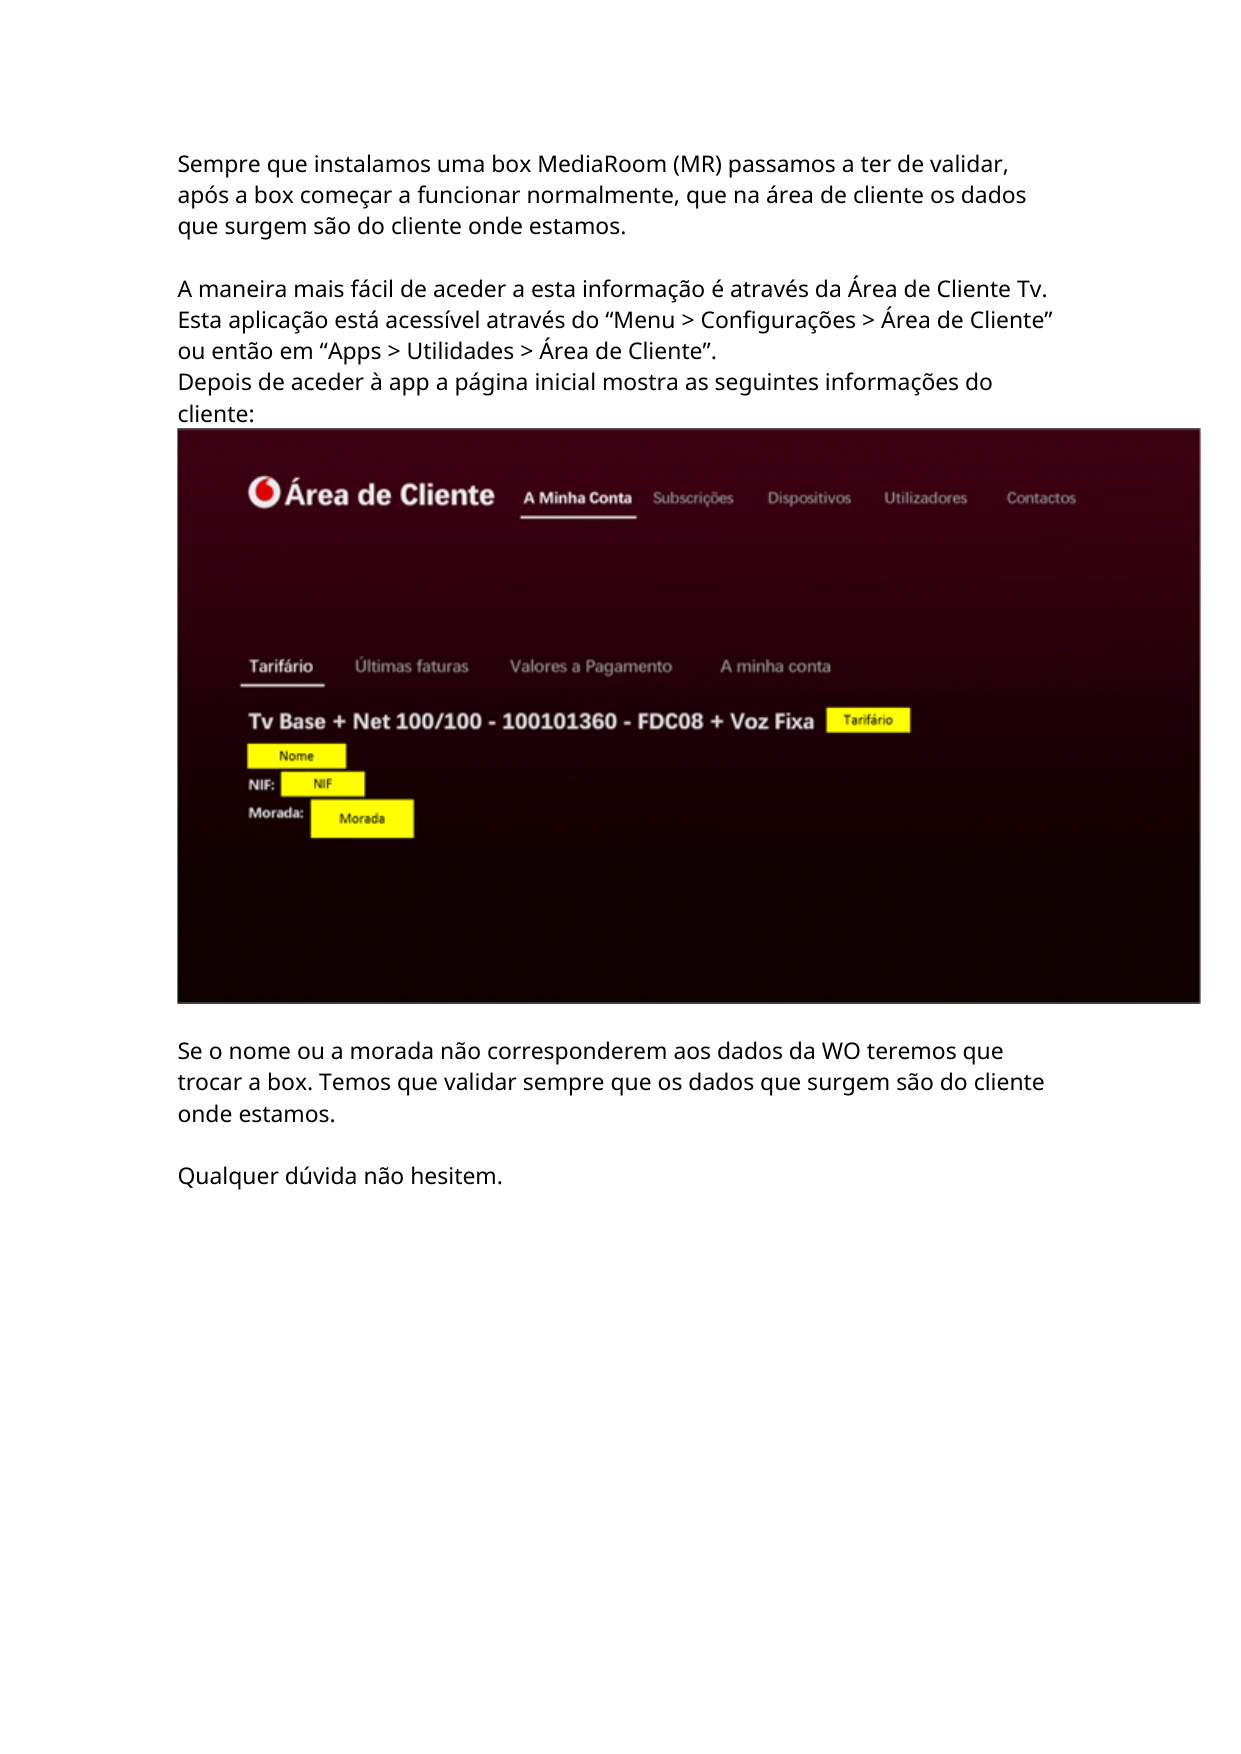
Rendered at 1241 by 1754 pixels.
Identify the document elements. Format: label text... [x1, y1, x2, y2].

text A maneira mais fácil de aceder a esta informação é através da Área de Cliente Tv. [177, 273, 1063, 304]
text Depois de aceder à app a página inicial mostra as seguintes informações do cliente: [177, 366, 1063, 428]
text Qualquer dúvida não hesitem. [177, 1160, 1063, 1191]
text Se o nome ou a morada não corresponderem aos dados da WO teremos que trocar a box. Temos que validar sempre que os dados que surgem são do cliente onde estamos. [177, 1035, 1063, 1129]
text Sempre que instalamos uma box MediaRoom (MR) passamos a ter de validar, após a box começar a funcionar normalmente, que na área de cliente os dados que surgem são do cliente onde estamos. [177, 148, 1063, 241]
text Esta aplicação está acessível através do “Menu > Configurações > Área de Cliente” ou então em “Apps > Utilidades > Área de Cliente”. [177, 304, 1063, 366]
